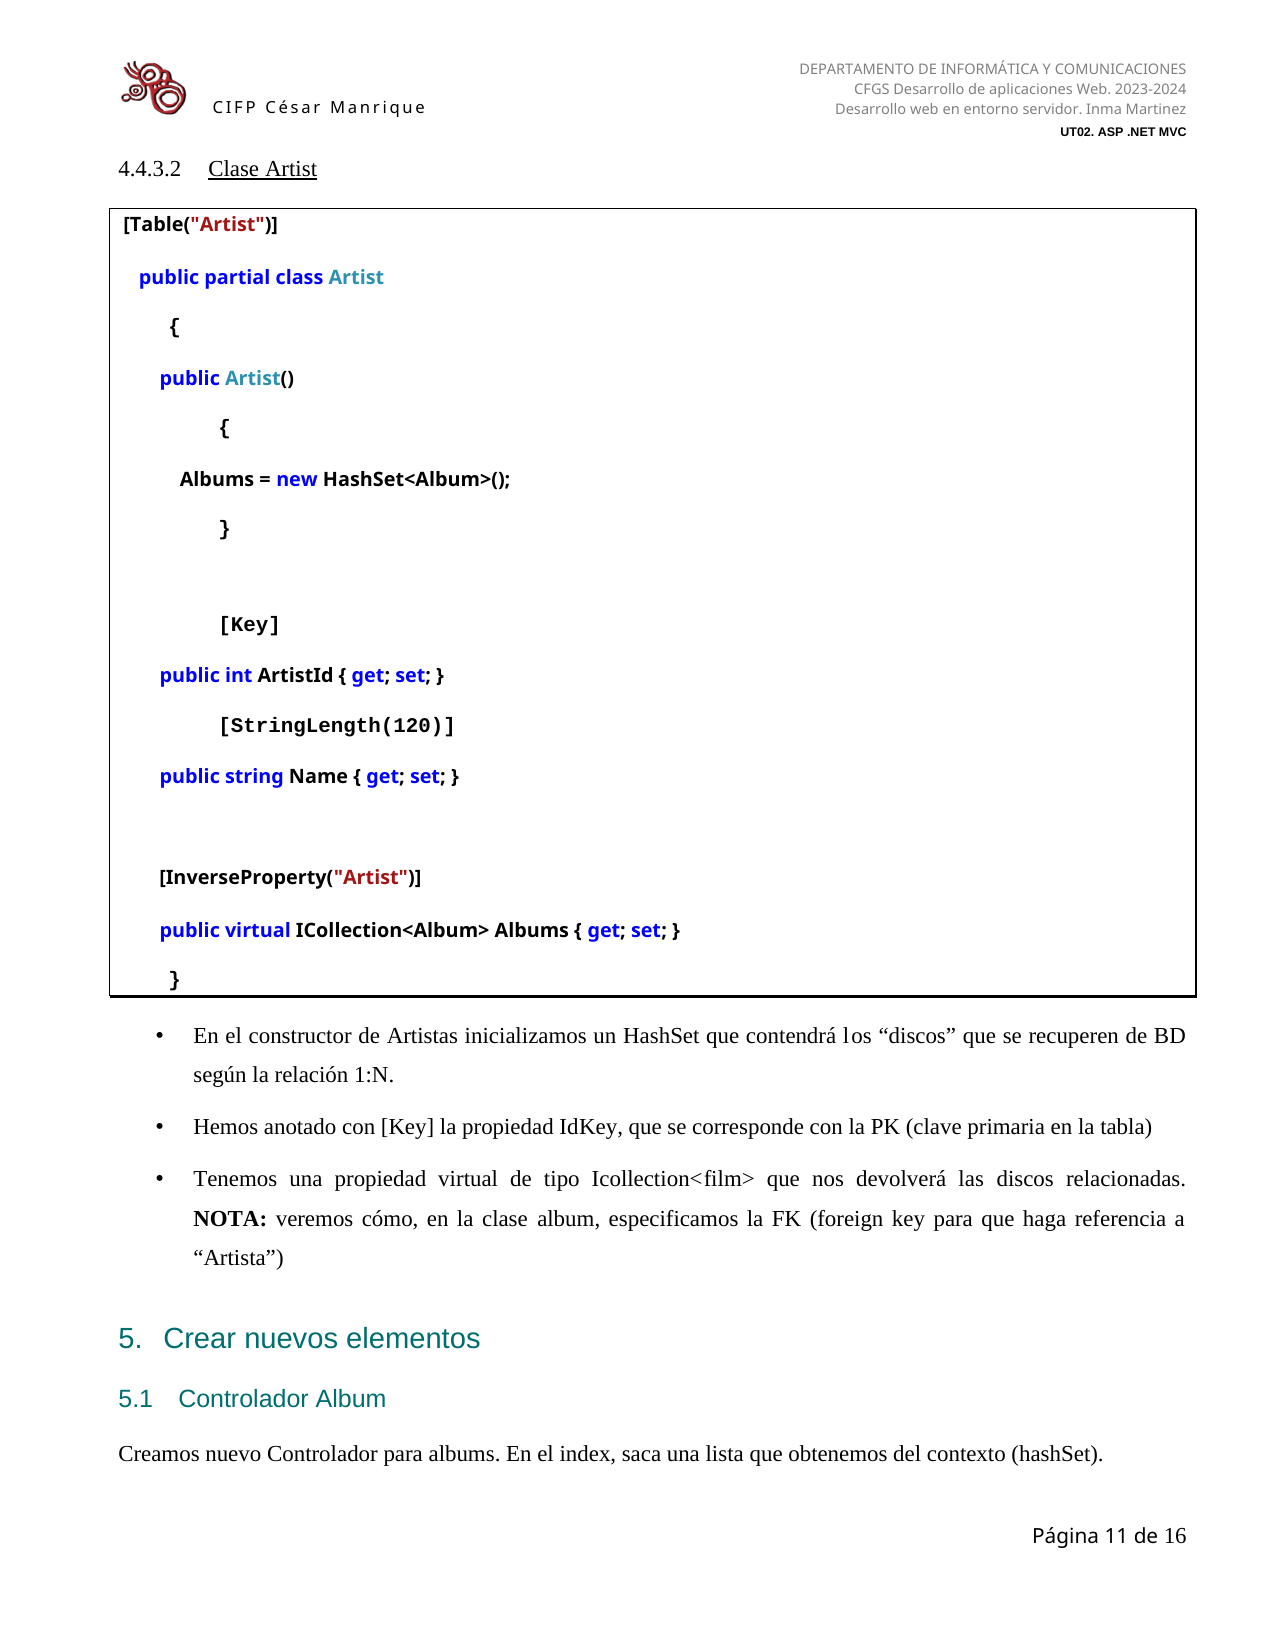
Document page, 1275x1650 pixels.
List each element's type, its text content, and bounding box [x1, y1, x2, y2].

text [InverseProperty("Artist")] [110, 860, 1195, 890]
list En el constructor de Artistas inicializamos un HashSet que contendrá los “discos” que se recuperen de BD según la relación 1:N. [156, 1022, 1186, 1088]
text Albums = new HashSet<Album>(); [110, 462, 1195, 492]
text [Table("Artist")] [110, 209, 1195, 237]
text [StringLength(120)] [110, 712, 1195, 738]
text { [110, 414, 1195, 441]
text } [110, 966, 1195, 995]
picture [118, 59, 190, 115]
text public virtual ICollection<Album> Albums { get; set; } [110, 913, 1195, 943]
text public string Name { get; set; } [110, 759, 1195, 789]
list Tenemos una propiedad virtual de tipo Icollection<film> que nos devolverá las discos relacionadas. NOTA: veremos cómo, en la clase album, especificamos la FK (foreign key para que haga referencia a “Artista”) [156, 1165, 1186, 1271]
text [Key] [110, 611, 1195, 637]
text public int ArtistId { get; set; } [110, 659, 1195, 689]
text Creamos nuevo Controlador para albums. En el index, saca una lista que obtenemos del contexto (hashSet). [118, 1440, 1186, 1466]
text public Artist() [110, 361, 1195, 391]
text { [110, 313, 1195, 340]
subtitle Crear nuevos elementos [118, 1321, 1186, 1355]
text } [110, 515, 1195, 542]
subtitle Controlador Album [118, 1384, 1186, 1413]
subtitle Clase Artist [118, 155, 1186, 182]
list Hemos anotado con [Key] la propiedad IdKey, que se corresponde con la PK (clave primaria en la tabla) [156, 1113, 1186, 1140]
text public partial class Artist [110, 260, 1195, 290]
